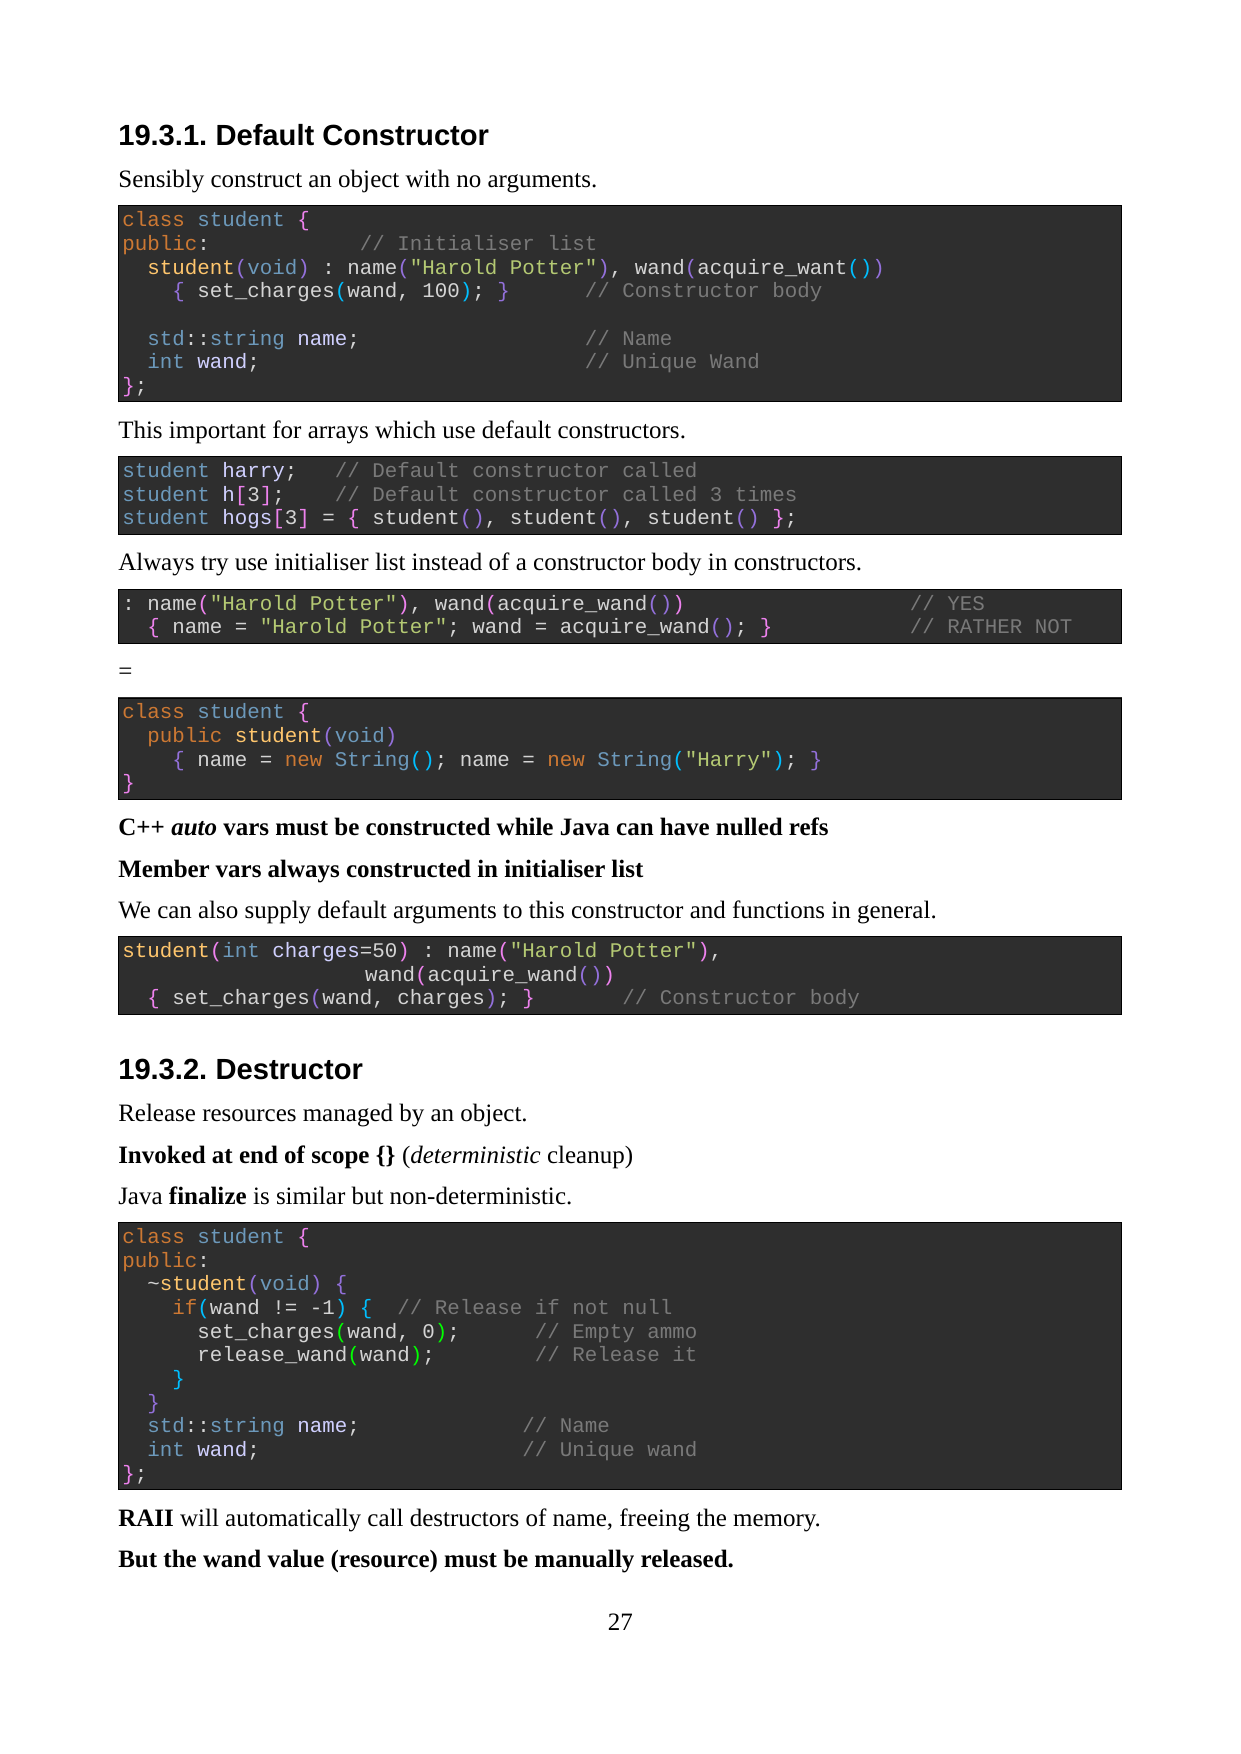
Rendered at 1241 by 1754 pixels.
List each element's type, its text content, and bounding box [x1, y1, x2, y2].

text This important for arrays which use default constructors. [118, 415, 1122, 444]
text Invoked at end of scope {} (deterministic cleanup) [118, 1140, 1122, 1168]
text int wand; // Unique Wand [119, 347, 1121, 371]
text : name("Harold Potter"), wand(acquire_wand()) // YES [119, 590, 1121, 612]
text } [119, 768, 1121, 799]
text Java finalize is similar but non-deterministic. [118, 1181, 1122, 1210]
text student(void) : name("Harold Potter"), wand(acquire_want()) [119, 253, 1121, 276]
text { name = new String(); name = new String("Harry"); } [119, 745, 1121, 768]
text student h[3]; // Default constructor called 3 times [119, 480, 1121, 503]
text }; [119, 1459, 1121, 1489]
text class student { [119, 699, 1121, 721]
text }; [119, 371, 1121, 401]
text public student(void) [119, 721, 1121, 745]
subtitle Default Constructor [118, 118, 1122, 152]
text { name = "Harold Potter"; wand = acquire_wand(); } // RATHER NOT [119, 612, 1121, 643]
text student harry; // Default constructor called [119, 457, 1121, 480]
text public: [119, 1246, 1121, 1269]
text int wand; // Unique wand [119, 1435, 1121, 1459]
text } [119, 1388, 1121, 1411]
text class student { [119, 206, 1121, 229]
text ~student(void) { [119, 1269, 1121, 1293]
text student(int charges=50) : name("Harold Potter"), [119, 937, 1121, 960]
text student hogs[3] = { student(), student(), student() }; [119, 503, 1121, 534]
text std::string name; // Name [119, 324, 1121, 347]
text { set_charges(wand, 100); } // Constructor body [119, 276, 1121, 300]
text But the wand value (resource) must be manually released. [118, 1544, 1122, 1573]
text set_charges(wand, 0); // Empty ammo [119, 1317, 1121, 1340]
text release_wand(wand); // Release it [119, 1340, 1121, 1364]
text C++ auto vars must be constructed while Java can have nulled refs [118, 812, 1122, 841]
text Always try use initialiser list instead of a constructor body in constructors. [118, 547, 1122, 576]
text class student { [119, 1223, 1121, 1246]
text Member vars always constructed in initialiser list [118, 854, 1122, 882]
text if(wand != -1) { // Release if not null [119, 1293, 1121, 1317]
text public: // Initialiser list [119, 229, 1121, 253]
text { set_charges(wand, charges); } // Constructor body [119, 983, 1121, 1014]
subtitle Destructor [118, 1052, 1122, 1086]
text Release resources managed by an object. [118, 1098, 1122, 1127]
text We can also supply default arguments to this constructor and functions in general. [118, 895, 1122, 924]
text } [119, 1364, 1121, 1388]
text wand(acquire_wand()) [119, 960, 1121, 983]
text Sensibly construct an object with no arguments. [118, 164, 1122, 193]
text RAII will automatically call destructors of name, freeing the memory. [118, 1503, 1122, 1531]
text std::string name; // Name [119, 1411, 1121, 1435]
text = [118, 656, 1122, 685]
